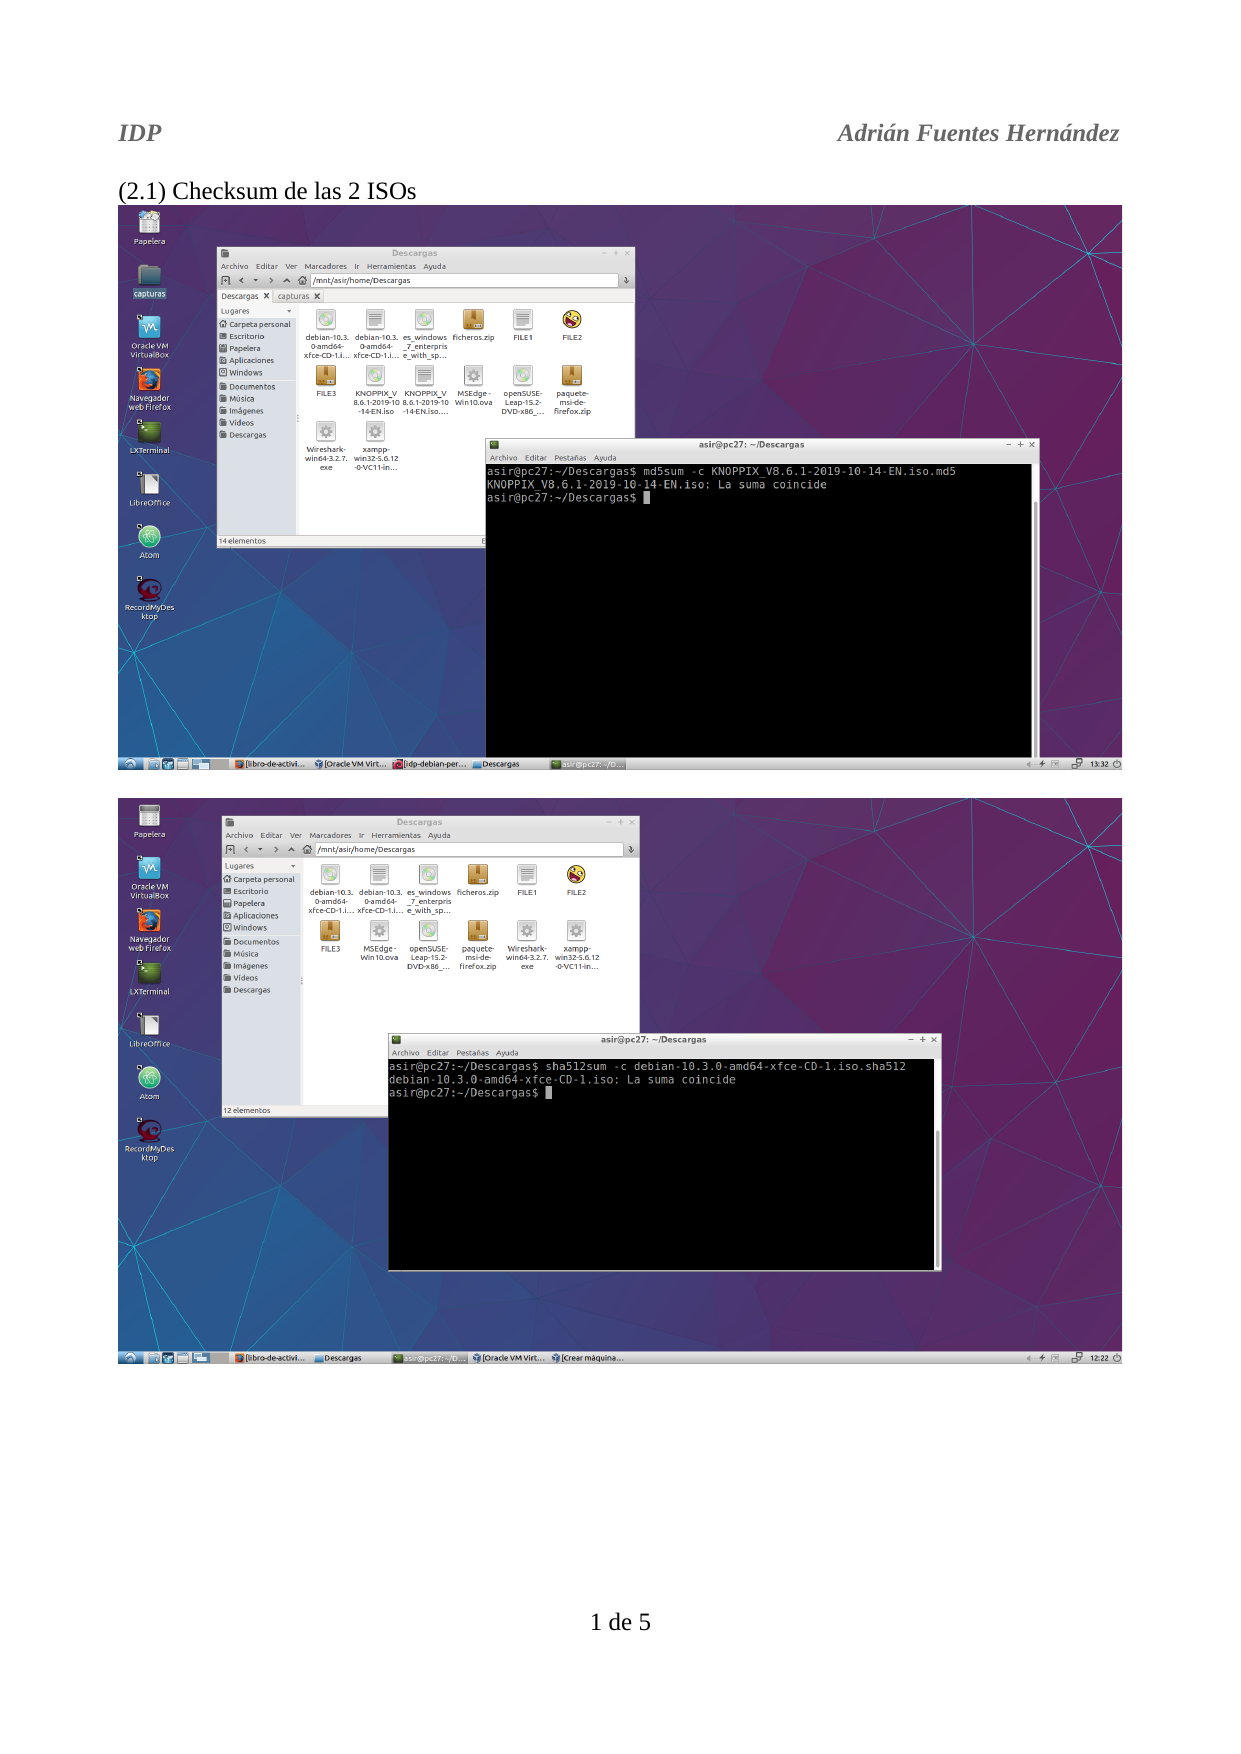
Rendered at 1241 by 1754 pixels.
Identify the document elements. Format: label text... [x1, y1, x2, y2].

text (2.1) Checksum de las 2 ISOs [118, 176, 1122, 205]
picture [118, 205, 1123, 770]
picture [118, 798, 1123, 1364]
